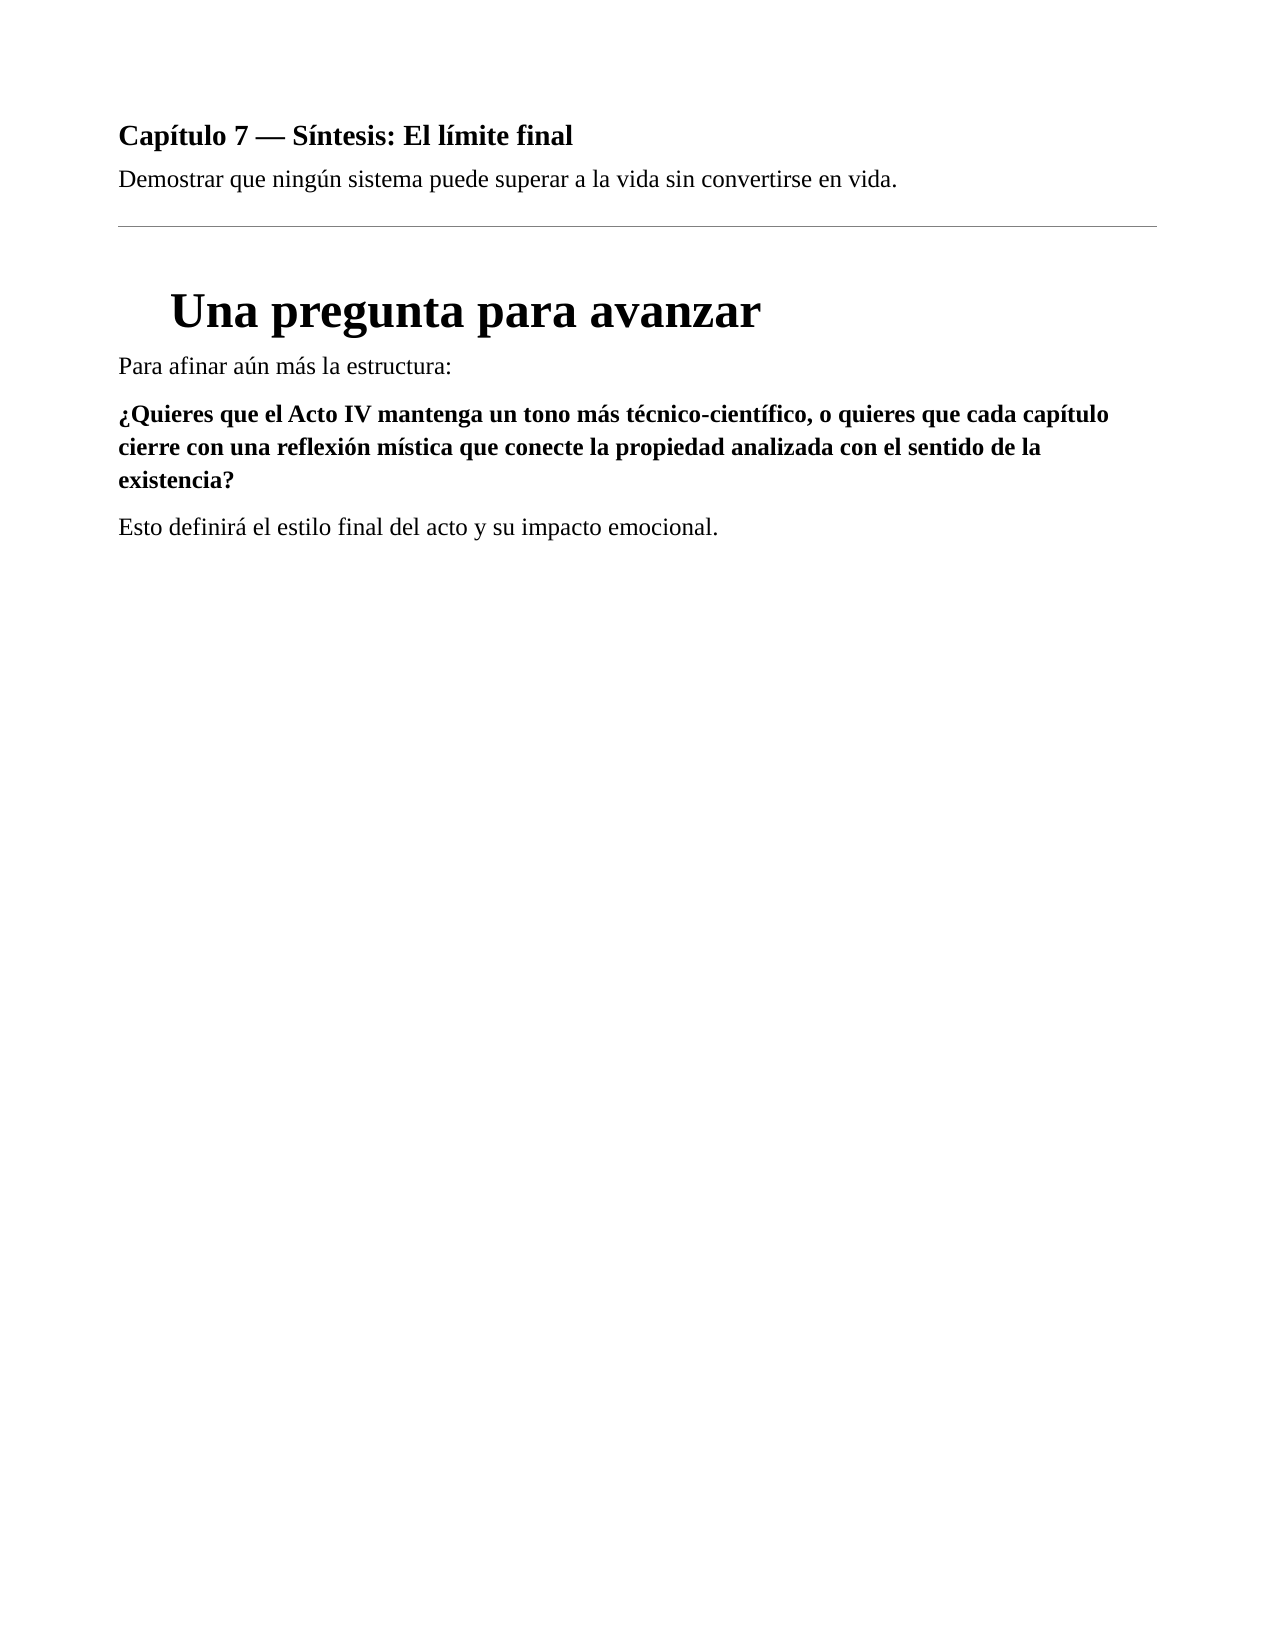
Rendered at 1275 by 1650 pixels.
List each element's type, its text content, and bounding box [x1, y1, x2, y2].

text Para afinar aún más la estructura: [118, 351, 1157, 380]
subtitle 🔮 Una pregunta para avanzar [118, 281, 1157, 338]
text ¿Quieres que el Acto IV mantenga un tono más técnico‑científico, o quieres que cada capítulo cierre con una reflexión mística que conecte la propiedad analizada con el sentido de la existencia? [118, 399, 1157, 493]
subtitle Capítulo 7 — Síntesis: El límite final [118, 118, 1157, 152]
text Esto definirá el estilo final del acto y su impacto emocional. [118, 512, 1157, 541]
text Demostrar que ningún sistema puede superar a la vida sin convertirse en vida. [118, 164, 1157, 193]
